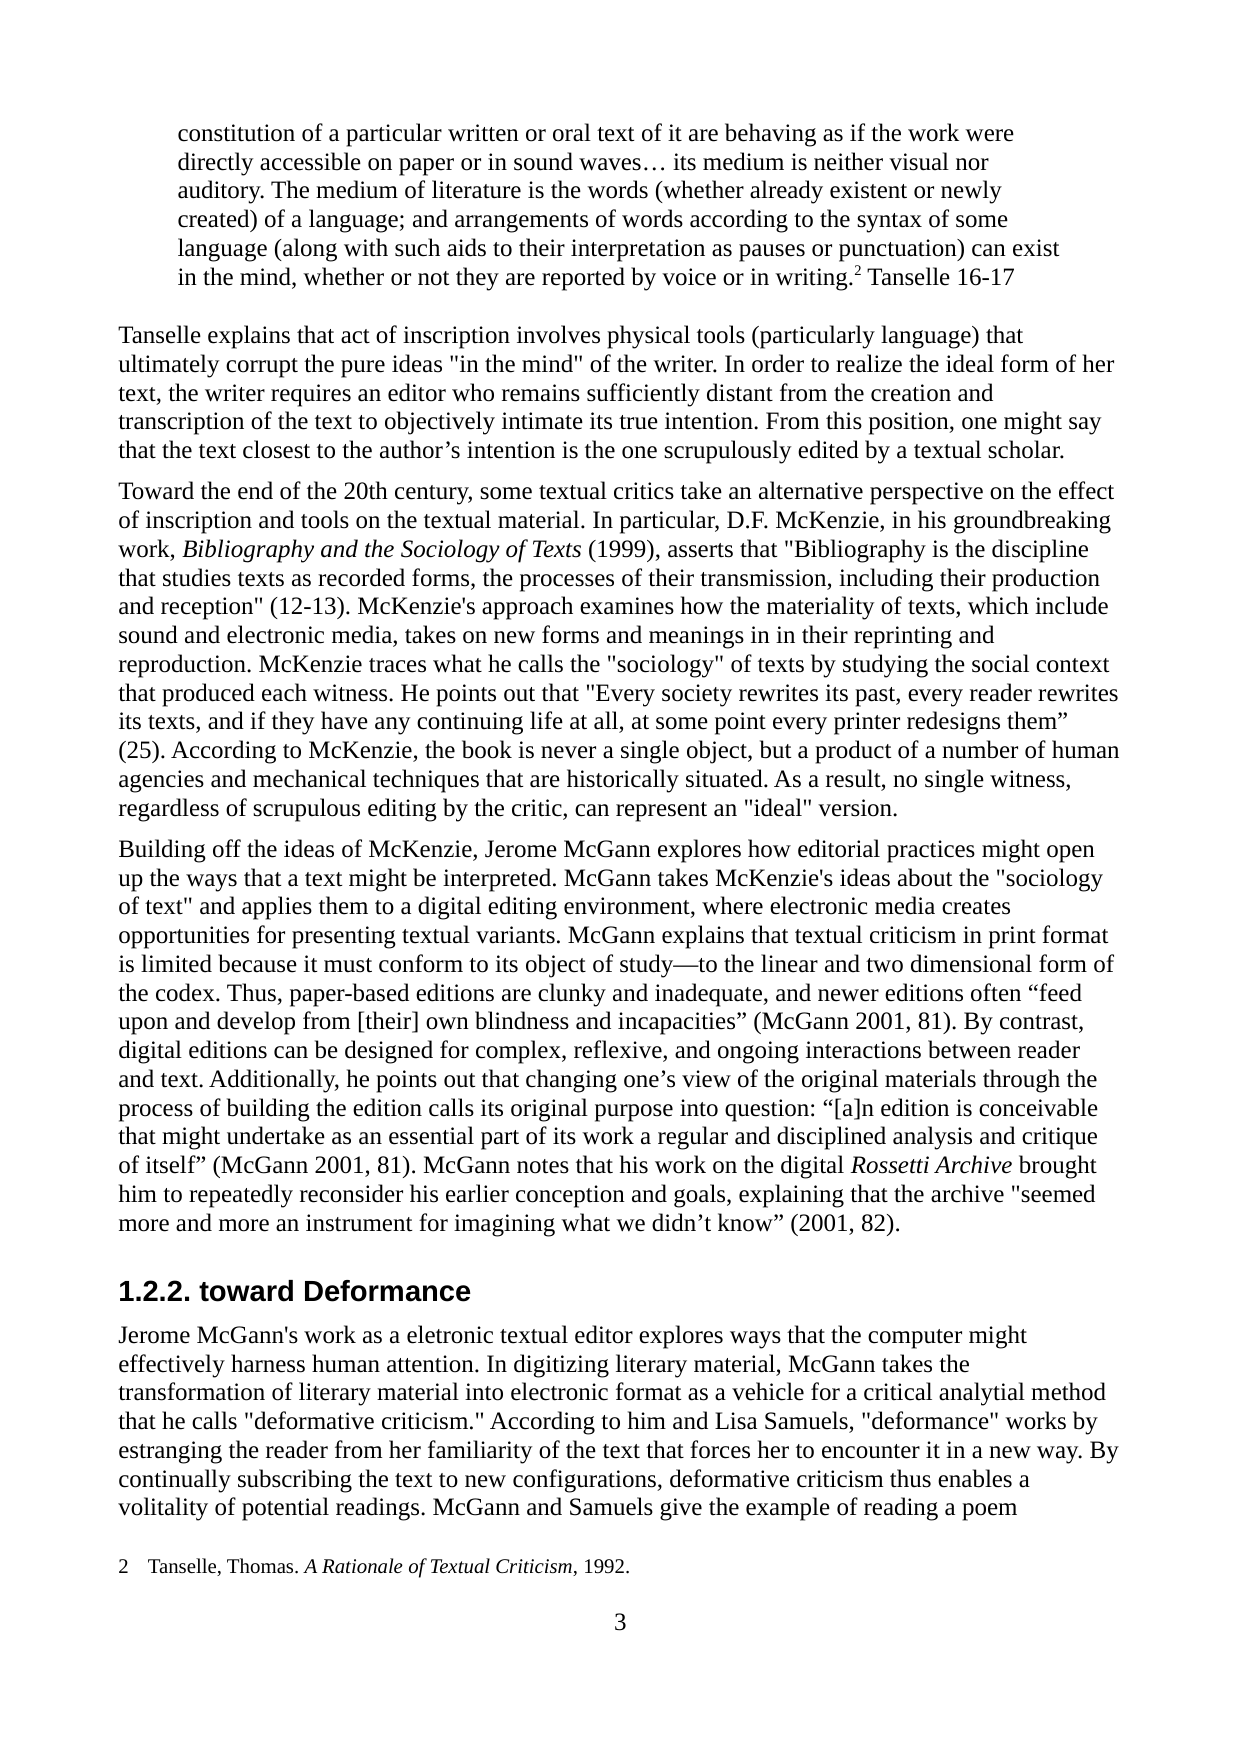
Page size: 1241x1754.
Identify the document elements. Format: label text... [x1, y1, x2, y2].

text Tanselle explains that act of inscription involves physical tools (particularly language) that ultimately corrupt the pure ideas "in the mind" of the writer. In order to realize the ideal form of her text, the writer requires an editor who remains sufficiently distant from the creation and transcription of the text to objectively intimate its true intention. From this position, one might say that the text closest to the author’s intention is the one scrupulously edited by a textual scholar. [118, 320, 1122, 464]
text constitution of a particular written or oral text of it are behaving as if the work were directly accessible on paper or in sound waves… its medium is neither visual nor auditory. The medium of literature is the words (whether already existent or newly created) of a language; and arrangements of words according to the syntax of some language (along with such aids to their interpretation as pauses or punctuation) can exist in the mind, whether or not they are reported by voice or in writing. Tanselle 16-17 [177, 118, 1063, 291]
text Tanselle, Thomas. A Rationale of Textual Criticism, 1992. [118, 1553, 1122, 1578]
text Toward the end of the 20th century, some textual critics take an alternative perspective on the effect of inscription and tools on the textual material. In particular, D.F. McKenzie, in his groundbreaking work, Bibliography and the Sociology of Texts (1999), asserts that "Bibliography is the discipline that studies texts as recorded forms, the processes of their transmission, including their production and reception" (12-13). McKenzie's approach examines how the materiality of texts, which include sound and electronic media, takes on new forms and meanings in in their reprinting and reproduction. McKenzie traces what he calls the "sociology" of texts by studying the social context that produced each witness. He points out that "Every society rewrites its past, every reader rewrites its texts, and if they have any continuing life at all, at some point every printer redesigns them” (25). According to McKenzie, the book is never a single object, but a product of a number of human agencies and mechanical techniques that are historically situated. As a result, no single witness, regardless of scrupulous editing by the critic, can represent an "ideal" version. [118, 476, 1122, 821]
text Jerome McGann's work as a eletronic textual editor explores ways that the computer might effectively harness human attention. In digitizing literary material, McGann takes the transformation of literary material into electronic format as a vehicle for a critical analytial method that he calls "deformative criticism." According to him and Lisa Samuels, "deformance" works by estranging the reader from her familiarity of the text that forces her to encounter it in a new way. By continually subscribing the text to new configurations, deformative criticism thus enables a volitality of potential readings. McGann and Samuels give the example of reading a poem [118, 1320, 1122, 1521]
text Building off the ideas of McKenzie, Jerome McGann explores how editorial practices might open up the ways that a text might be interpreted. McGann takes McKenzie's ideas about the "sociology of text" and applies them to a digital editing environment, where electronic media creates opportunities for presenting textual variants. McGann explains that textual criticism in print format is limited because it must conform to its object of study—to the linear and two dimensional form of the codex. Thus, paper-based editions are clunky and inadequate, and newer editions often “feed upon and develop from [their] own blindness and incapacities” (McGann 2001, 81). By contrast, digital editions can be designed for complex, reflexive, and ongoing interactions between reader and text. Additionally, he points out that changing one’s view of the original materials through the process of building the edition calls its original purpose into question: “[a]n edition is conceivable that might undertake as an essential part of its work a regular and disciplined analysis and critique of itself” (McGann 2001, 81). McGann notes that his work on the digital Rossetti Archive brought him to repeatedly reconsider his earlier conception and goals, explaining that the archive "seemed more and more an instrument for imagining what we didn’t know” (2001, 82). [118, 834, 1122, 1236]
subtitle toward Deformance [118, 1274, 1122, 1307]
